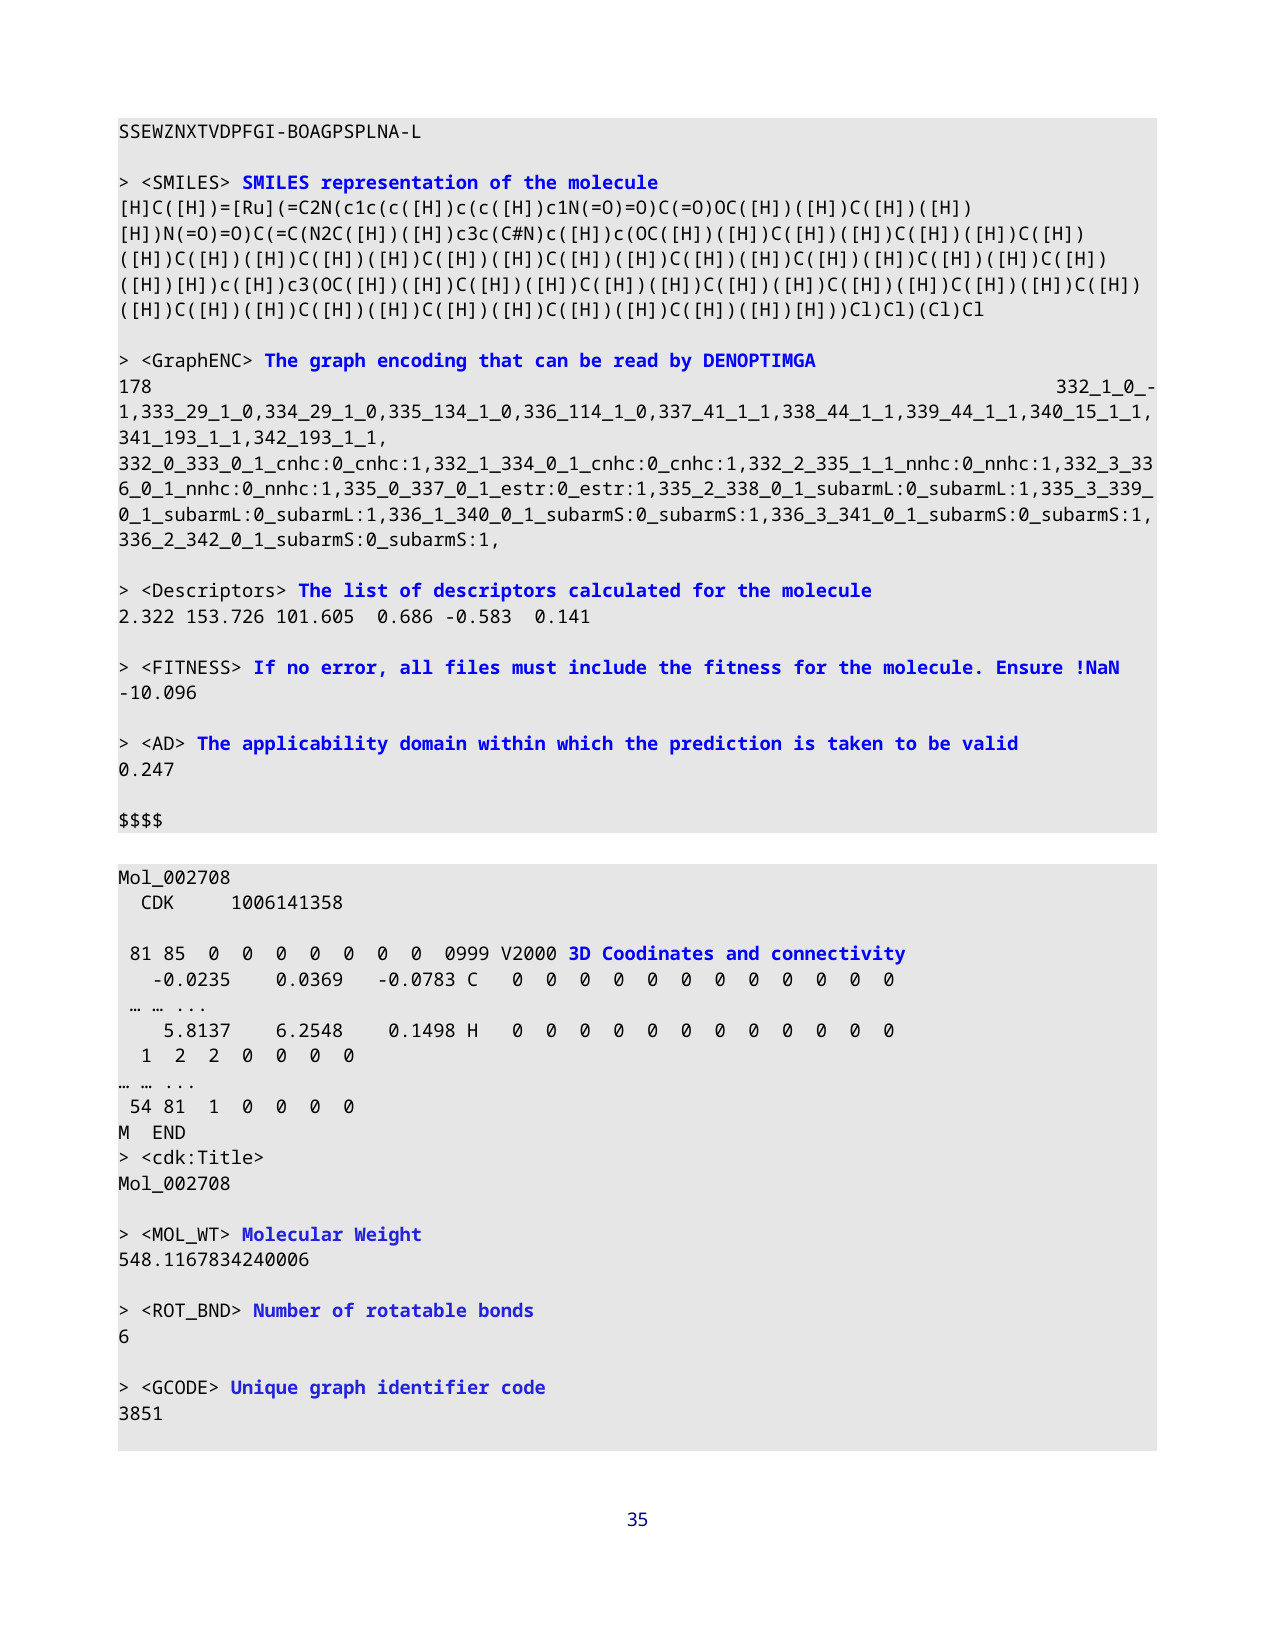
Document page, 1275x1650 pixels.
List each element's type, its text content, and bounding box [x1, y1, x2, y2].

text > <SMILES> SMILES representation of the molecule [118, 169, 1157, 195]
text 1 2 2 0 0 0 0 [118, 1043, 1157, 1068]
text 548.1167834240006 [118, 1247, 1157, 1272]
text > <ROT_BND> Number of rotatable bonds [118, 1298, 1157, 1323]
text 0.247 [118, 756, 1157, 782]
text 178 332_1_0_-1,333_29_1_0,334_29_1_0,335_134_1_0,336_114_1_0,337_41_1_1,338_44_1_1,339_44_1_1,340_15_1_1,341_193_1_1,342_193_1_1, 332_0_333_0_1_cnhc:0_cnhc:1,332_1_334_0_1_cnhc:0_cnhc:1,332_2_335_1_1_nnhc:0_nnhc:1,332_3_336_0_1_nnhc:0_nnhc:1,335_0_337_0_1_estr:0_estr:1,335_2_338_0_1_subarmL:0_subarmL:1,335_3_339_0_1_subarmL:0_subarmL:1,336_1_340_0_1_subarmS:0_subarmS:1,336_3_341_0_1_subarmS:0_subarmS:1,336_2_342_0_1_subarmS:0_subarmS:1, [118, 373, 1157, 552]
text -0.0235 0.0369 -0.0783 C 0 0 0 0 0 0 0 0 0 0 0 0 [118, 966, 1157, 992]
text 5.8137 6.2548 0.1498 H 0 0 0 0 0 0 0 0 0 0 0 0 [118, 1017, 1157, 1043]
text … … ... [118, 992, 1157, 1017]
text > <AD> The applicability domain within which the prediction is taken to be valid [118, 731, 1157, 756]
text 81 85 0 0 0 0 0 0 0 0999 V2000 3D Coodinates and connectivity [118, 941, 1157, 966]
text $$$$ [118, 807, 1157, 833]
text … … ... [118, 1068, 1157, 1094]
text > <GraphENC> The graph encoding that can be read by DENOPTIMGA [118, 348, 1157, 373]
text > <cdk:Title> [118, 1145, 1157, 1170]
text Mol_002708 [118, 864, 1157, 889]
text 3851 [118, 1400, 1157, 1425]
text [H]C([H])=[Ru](=C2N(c1c(c([H])c(c([H])c1N(=O)=O)C(=O)OC([H])([H])C([H])([H])[H])N(=O)=O)C(=C(N2C([H])([H])c3c(C#N)c([H])c(OC([H])([H])C([H])([H])C([H])([H])C([H])([H])C([H])([H])C([H])([H])C([H])([H])C([H])([H])C([H])([H])C([H])([H])C([H])([H])C([H])([H])[H])c([H])c3(OC([H])([H])C([H])([H])C([H])([H])C([H])([H])C([H])([H])C([H])([H])C([H])([H])C([H])([H])C([H])([H])C([H])([H])C([H])([H])C([H])([H])[H]))Cl)Cl)(Cl)Cl [118, 195, 1157, 322]
text M END [118, 1119, 1157, 1145]
text 2.322 153.726 101.605 0.686 -0.583 0.141 [118, 603, 1157, 628]
text Mol_002708 [118, 1170, 1157, 1196]
text SSEWZNXTVDPFGI-BOAGPSPLNA-L [118, 118, 1157, 144]
text > <MOL_WT> Molecular Weight [118, 1221, 1157, 1247]
text > <FITNESS> If no error, all files must include the fitness for the molecule. Ensure !NaN [118, 654, 1157, 679]
text > <Descriptors> The list of descriptors calculated for the molecule [118, 577, 1157, 603]
text 6 [118, 1323, 1157, 1349]
text CDK 1006141358 [118, 889, 1157, 915]
text -10.096 [118, 679, 1157, 705]
text 54 81 1 0 0 0 0 [118, 1094, 1157, 1119]
text > <GCODE> Unique graph identifier code [118, 1374, 1157, 1400]
